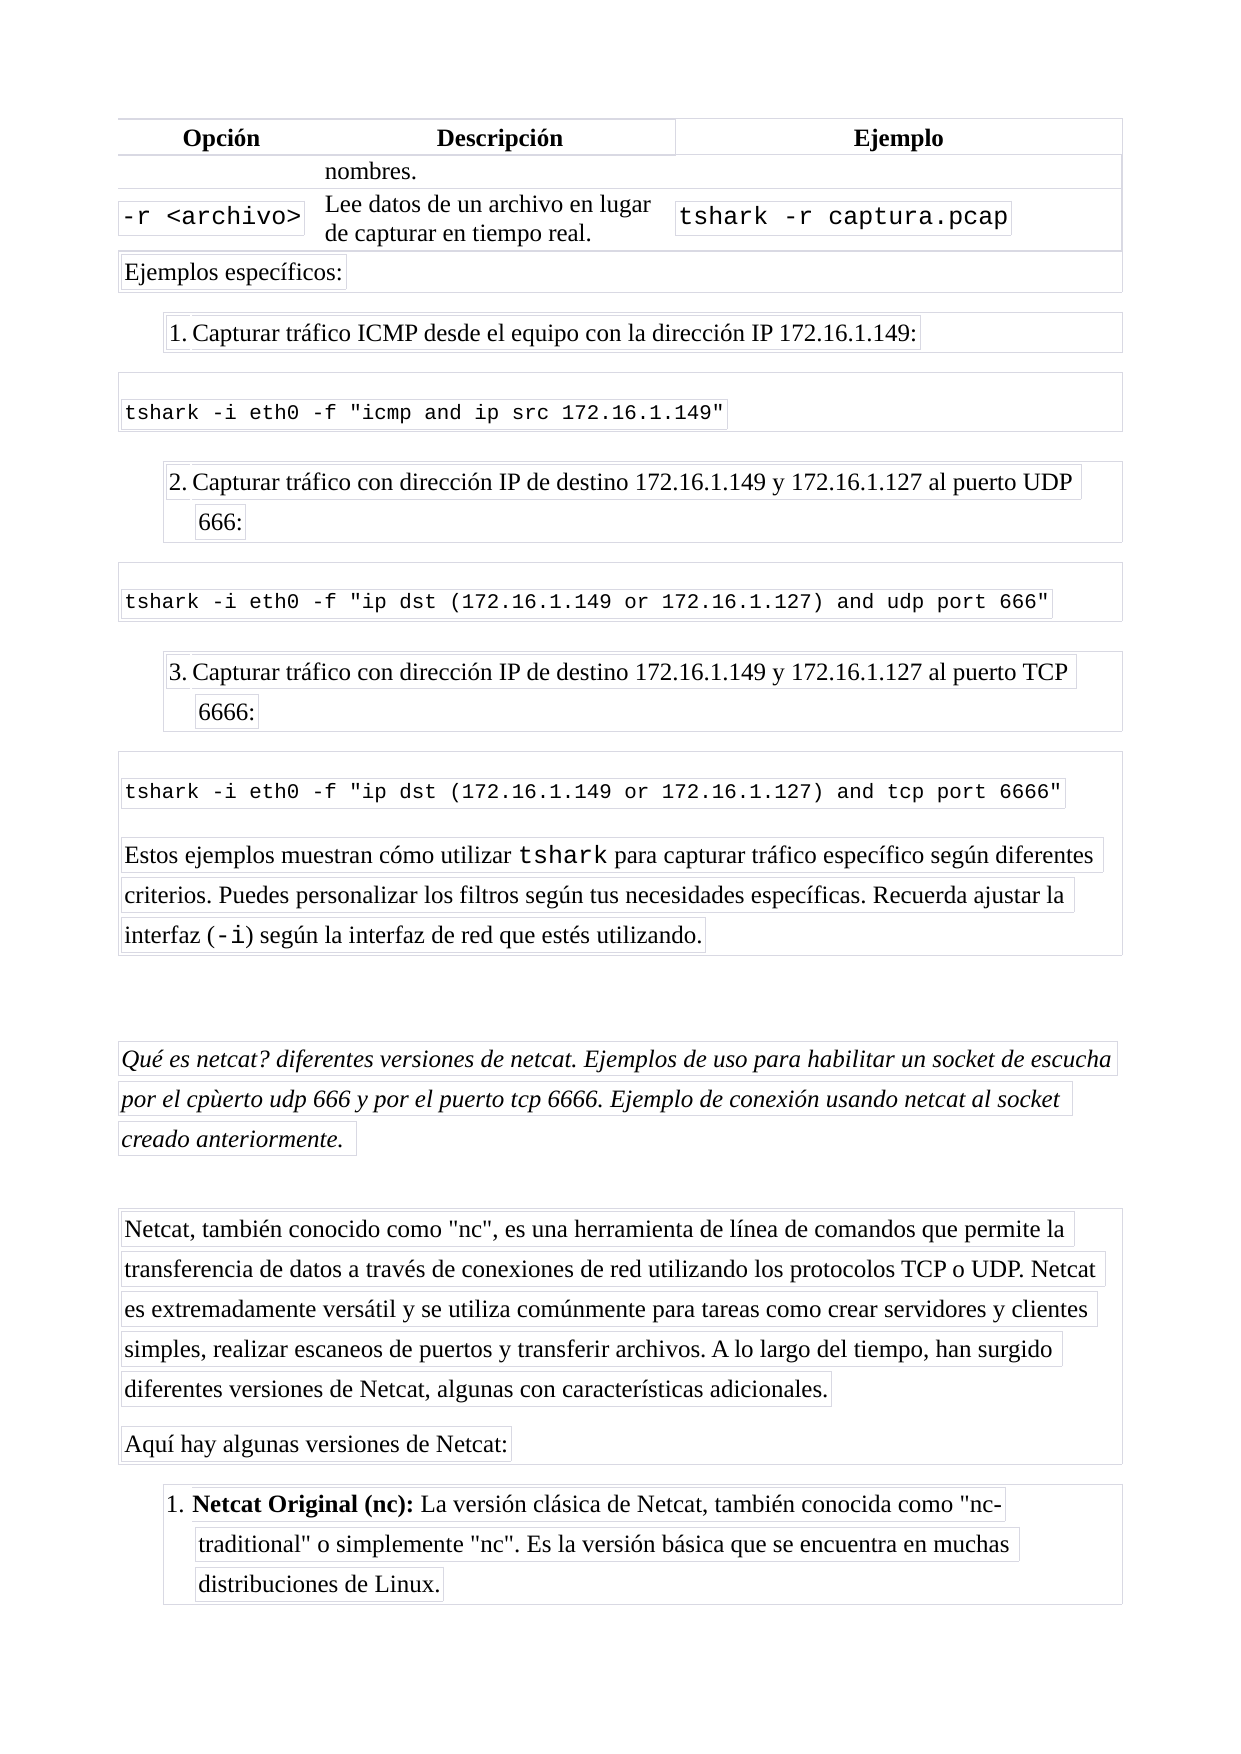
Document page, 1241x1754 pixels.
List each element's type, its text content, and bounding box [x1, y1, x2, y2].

text tshark -i eth0 -f "ip dst (172.16.1.149 or 172.16.1.127) and udp port 666" [119, 585, 1122, 621]
table_header Ejemplo [676, 119, 1122, 154]
table_cell Lee datos de un archivo en lugar de capturar en tiempo real. [325, 189, 675, 249]
list Netcat Original (nc): La versión clásica de Netcat, también conocida como "nc-traditional" o simplemente "nc". Es la versión básica que se encuentra en muchas distribuciones de Linux. [164, 1485, 1122, 1604]
text tshark -i eth0 -f "icmp and ip src 172.16.1.149" [119, 396, 1122, 431]
text Qué es netcat? diferentes versiones de netcat. Ejemplos de uso para habilitar un socket de escucha por el cpùerto udp 666 y por el puerto tcp 6666. Ejemplo de conexión usando netcat al socket creado anteriormente. [118, 1041, 1122, 1156]
table_cell [118, 156, 324, 187]
table_cell -r <archivo> [118, 189, 324, 249]
table_header Opción [118, 120, 324, 154]
list Capturar tráfico con dirección IP de destino 172.16.1.149 y 172.16.1.127 al puerto TCP 6666: [164, 652, 1122, 731]
text Ejemplos específicos: [119, 252, 1122, 292]
table_cell tshark -r captura.pcap [675, 189, 1121, 249]
text Estos ejemplos muestran cómo utilizar tshark para capturar tráfico específico según diferentes criterios. Puedes personalizar los filtros según tus necesidades específicas. Recuerda ajustar la interfaz (-i) según la interfaz de red que estés utilizando. [119, 834, 1122, 955]
list Capturar tráfico ICMP desde el equipo con la dirección IP 172.16.1.149: [164, 313, 1122, 352]
table_header Descripción [325, 120, 675, 154]
table_cell [675, 155, 1121, 187]
table_cell nombres. [325, 156, 675, 187]
text Aquí hay algunas versiones de Netcat: [119, 1423, 1122, 1464]
text tshark -i eth0 -f "ip dst (172.16.1.149 or 172.16.1.127) and tcp port 6666" [119, 775, 1122, 808]
text Netcat, también conocido como "nc", es una herramienta de línea de comandos que permite la transferencia de datos a través de conexiones de red utilizando los protocolos TCP o UDP. Netcat es extremadamente versátil y se utiliza comúnmente para tareas como crear servidores y clientes simples, realizar escaneos de puertos y transferir archivos. A lo largo del tiempo, han surgido diferentes versiones de Netcat, algunas con características adicionales. [119, 1209, 1122, 1406]
list Capturar tráfico con dirección IP de destino 172.16.1.149 y 172.16.1.127 al puerto UDP 666: [164, 462, 1122, 542]
